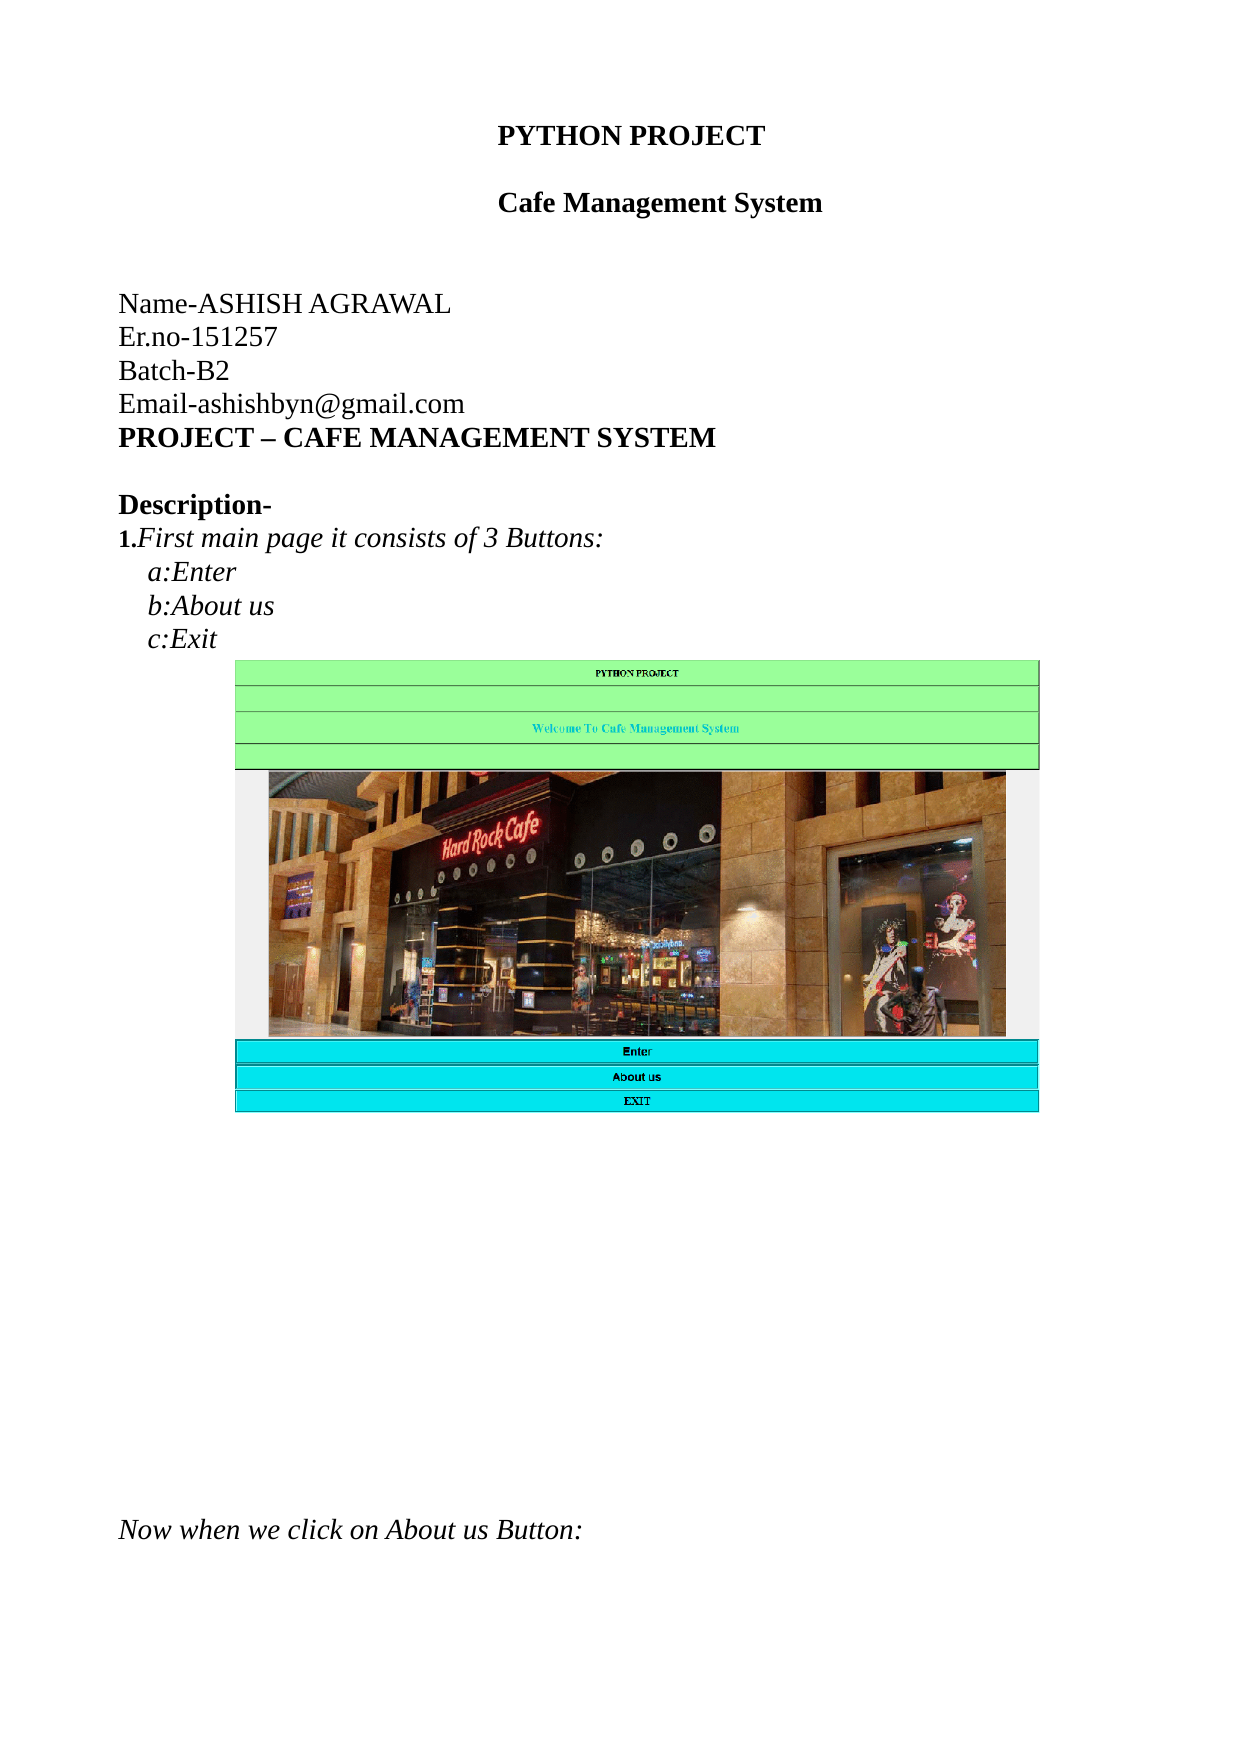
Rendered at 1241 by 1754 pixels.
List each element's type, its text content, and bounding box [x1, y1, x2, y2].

list First main page it consists of 3 Buttons: [118, 521, 1122, 554]
text Now when we click on About us Button: [118, 1512, 1122, 1546]
text b:About us [118, 588, 1122, 621]
text Cafe Management System [118, 185, 1122, 219]
text c:Exit [118, 621, 1122, 655]
text PROJECT – CAFE MANAGEMENT SYSTEM [118, 420, 1122, 453]
text Batch-B2 [118, 353, 1122, 386]
text PYTHON PROJECT [118, 118, 1122, 152]
text Name-ASHISH AGRAWAL [118, 286, 1122, 319]
text Description- [118, 487, 1122, 521]
text Email-ashishbyn@gmail.com [118, 386, 1122, 420]
text Er.no-151257 [118, 319, 1122, 353]
text a:Enter [118, 554, 1122, 588]
